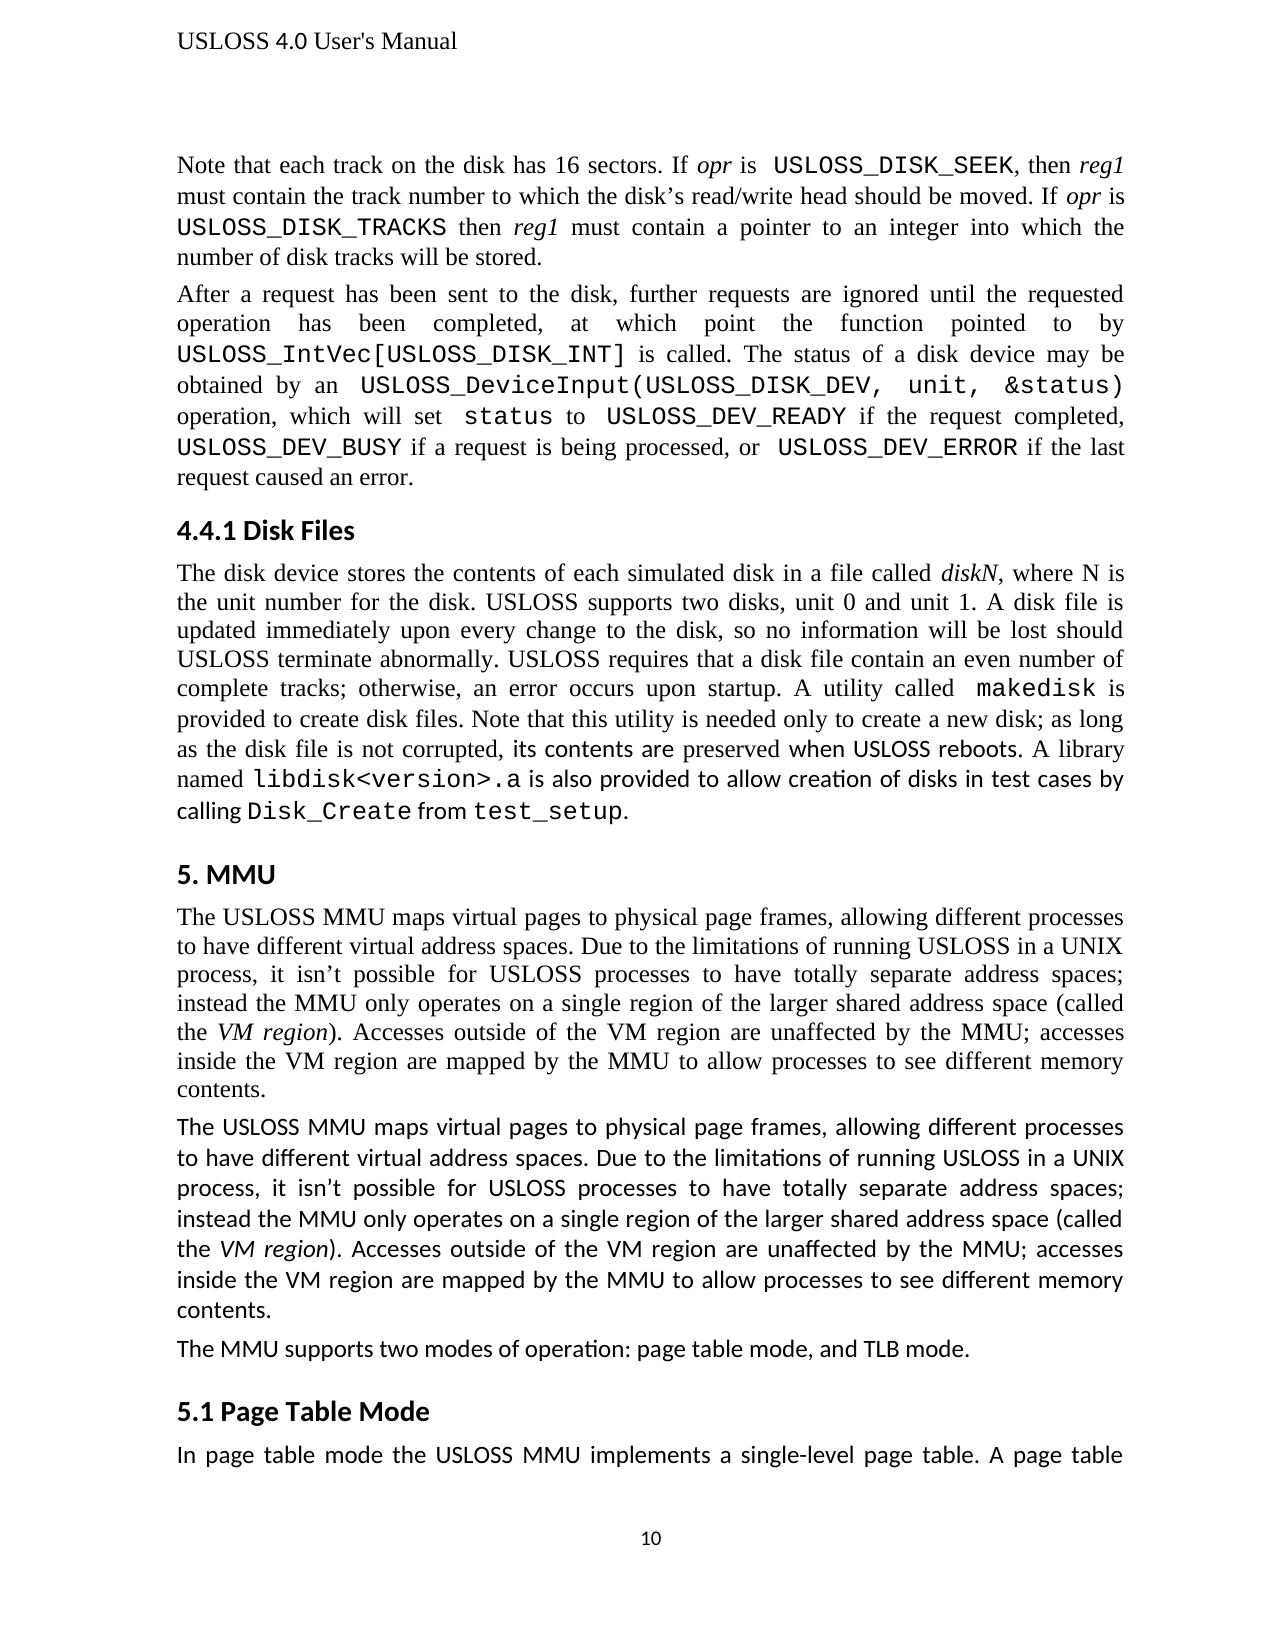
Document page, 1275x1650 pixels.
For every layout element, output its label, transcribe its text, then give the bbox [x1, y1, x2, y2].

subtitle 5.1 Page Table Mode [177, 1393, 1125, 1429]
text The disk device stores the contents of each simulated disk in a file called diskN, where N is the unit number for the disk. USLOSS supports two disks, unit 0 and unit 1. A disk file is updated immediately upon every change to the disk, so no information will be lost should USLOSS terminate abnormally. USLOSS requires that a disk file contain an even number of complete tracks; otherwise, an error occurs upon startup. A utility called makedisk is provided to create disk files. Note that this utility is needed only to create a new disk; as long as the disk file is not corrupted, its contents are preserved when USLOSS reboots. A library named libdisk<version>.a is also provided to allow creation of disks in test cases by calling Disk_Create from test_setup. [177, 558, 1125, 827]
text The USLOSS MMU maps virtual pages to physical page frames, allowing different processes to have different virtual address spaces. Due to the limitations of running USLOSS in a UNIX process, it isn’t possible for USLOSS processes to have totally separate address spaces; instead the MMU only operates on a single region of the larger shared address space (called the VM region). Accesses outside of the VM region are unaffected by the MMU; accesses inside the VM region are mapped by the MMU to allow processes to see different memory contents. [177, 1112, 1125, 1325]
text In page table mode the USLOSS MMU implements a single-level page table. A page table [177, 1439, 1125, 1470]
text Note that each track on the disk has 16 sectors. If opr is USLOSS_DISK_SEEK, then reg1 must contain the track number to which the disk’s read/write head should be moved. If opr is USLOSS_DISK_TRACKS then reg1 must contain a pointer to an integer into which the number of disk tracks will be stored. [177, 150, 1125, 271]
subtitle 5. MMU [177, 856, 1125, 892]
text The MMU supports two modes of operation: page table mode, and TLB mode. [177, 1333, 1125, 1364]
text The USLOSS MMU maps virtual pages to physical page frames, allowing different processes to have different virtual address spaces. Due to the limitations of running USLOSS in a UNIX process, it isn’t possible for USLOSS processes to have totally separate address spaces; instead the MMU only operates on a single region of the larger shared address space (called the VM region). Accesses outside of the VM region are unaffected by the MMU; accesses inside the VM region are mapped by the MMU to allow processes to see different memory contents. [177, 902, 1125, 1103]
text After a request has been sent to the disk, further requests are ignored until the requested operation has been completed, at which point the function pointed to by USLOSS_IntVec[USLOSS_DISK_INT] is called. The status of a disk device may be obtained by an USLOSS_DeviceInput(USLOSS_DISK_DEV, unit, &status) operation, which will set status to USLOSS_DEV_READY if the request completed, USLOSS_DEV_BUSY if a request is being processed, or USLOSS_DEV_ERROR if the last request caused an error. [177, 279, 1125, 491]
subtitle 4.4.1 Disk Files [177, 512, 1125, 548]
